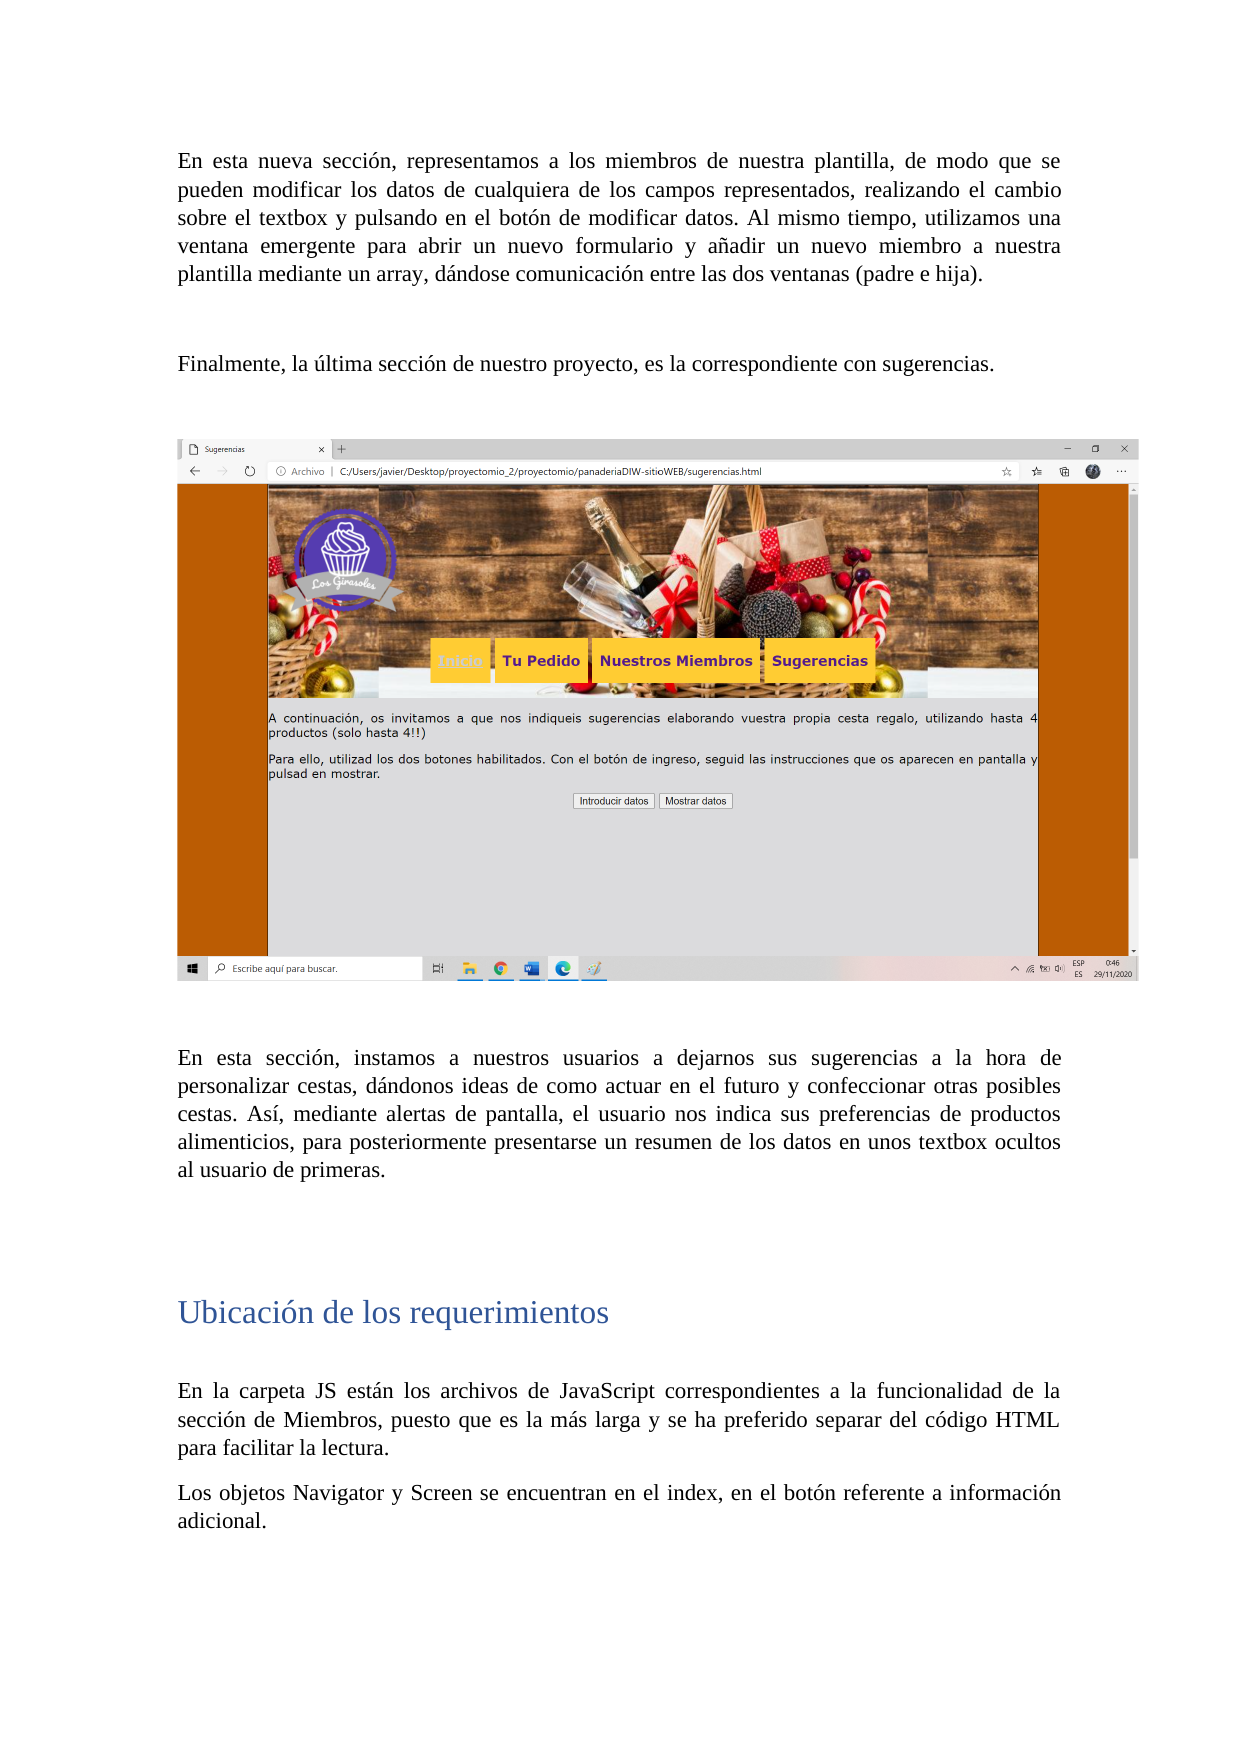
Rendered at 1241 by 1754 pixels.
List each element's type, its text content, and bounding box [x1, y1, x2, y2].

text En la carpeta JS están los archivos de JavaScript correspondientes a la funcionalidad de la sección de Miembros, puesto que es la más larga y se ha preferido separar del código HTML para facilitar la lectura. [177, 1378, 1063, 1460]
subtitle Ubicación de los requerimientos [177, 1292, 1063, 1330]
text En esta sección, instamos a nuestros usuarios a dejarnos sus sugerencias a la hora de personalizar cestas, dándonos ideas de como actuar en el futuro y confeccionar otras posibles cestas. Así, mediante alertas de pantalla, el usuario nos indica sus preferencias de productos alimenticios, para posteriormente presentarse un resumen de los datos en unos textbox ocultos al usuario de primeras. [177, 1044, 1063, 1182]
text Los objetos Navigator y Screen se encuentran en el index, en el botón referente a información adicional. [177, 1479, 1063, 1533]
text Finalmente, la última sección de nuestro proyecto, es la correspondiente con sugerencias. [177, 350, 1063, 376]
text En esta nueva sección, representamos a los miembros de nuestra plantilla, de modo que se pueden modificar los datos de cualquiera de los campos representados, realizando el cambio sobre el textbox y pulsando en el botón de modificar datos. Al mismo tiempo, utilizamos una ventana emergente para abrir un nuevo formulario y añadir un nuevo miembro a nuestra plantilla mediante un array, dándose comunicación entre las dos ventanas (padre e hija). [177, 148, 1063, 286]
